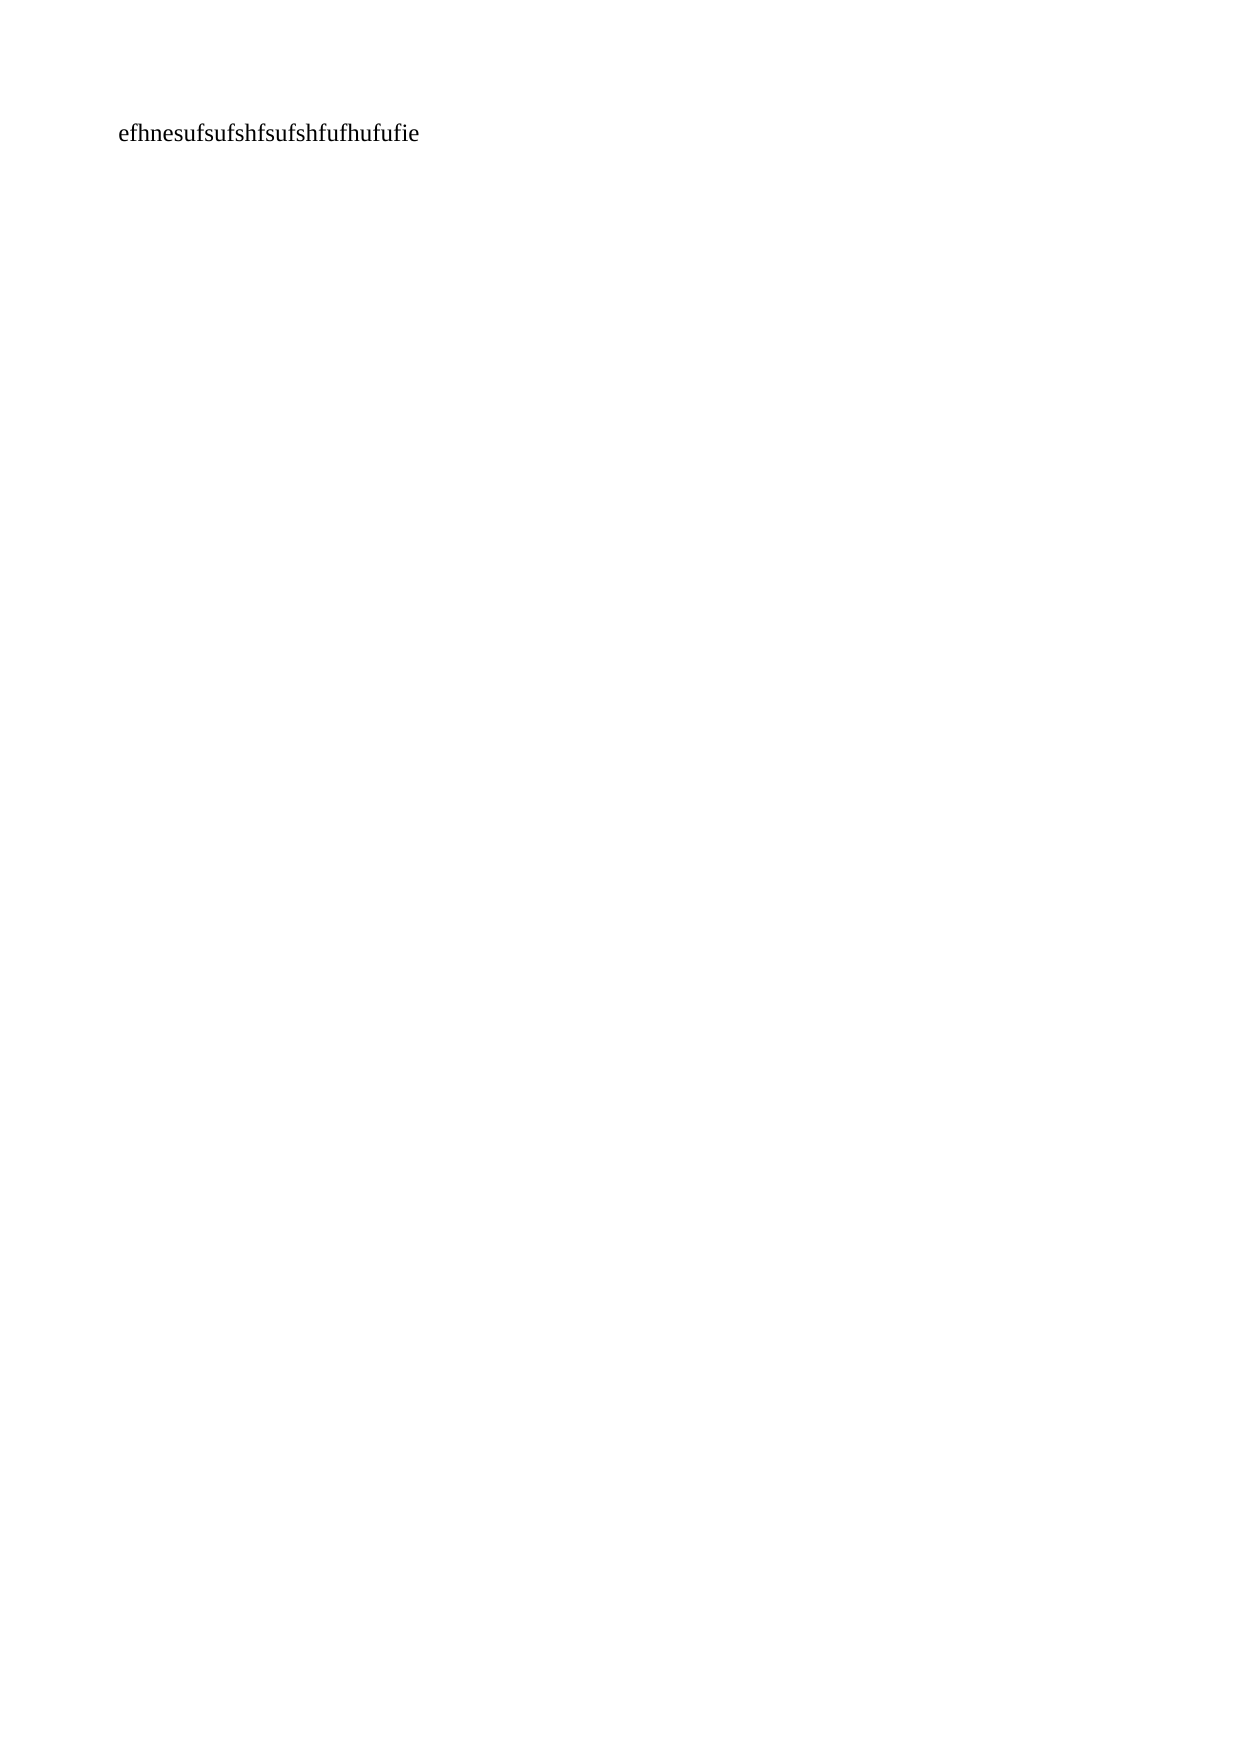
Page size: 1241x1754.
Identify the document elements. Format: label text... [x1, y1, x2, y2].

text efhnesufsufshfsufshfufhufufie [118, 118, 1122, 147]
